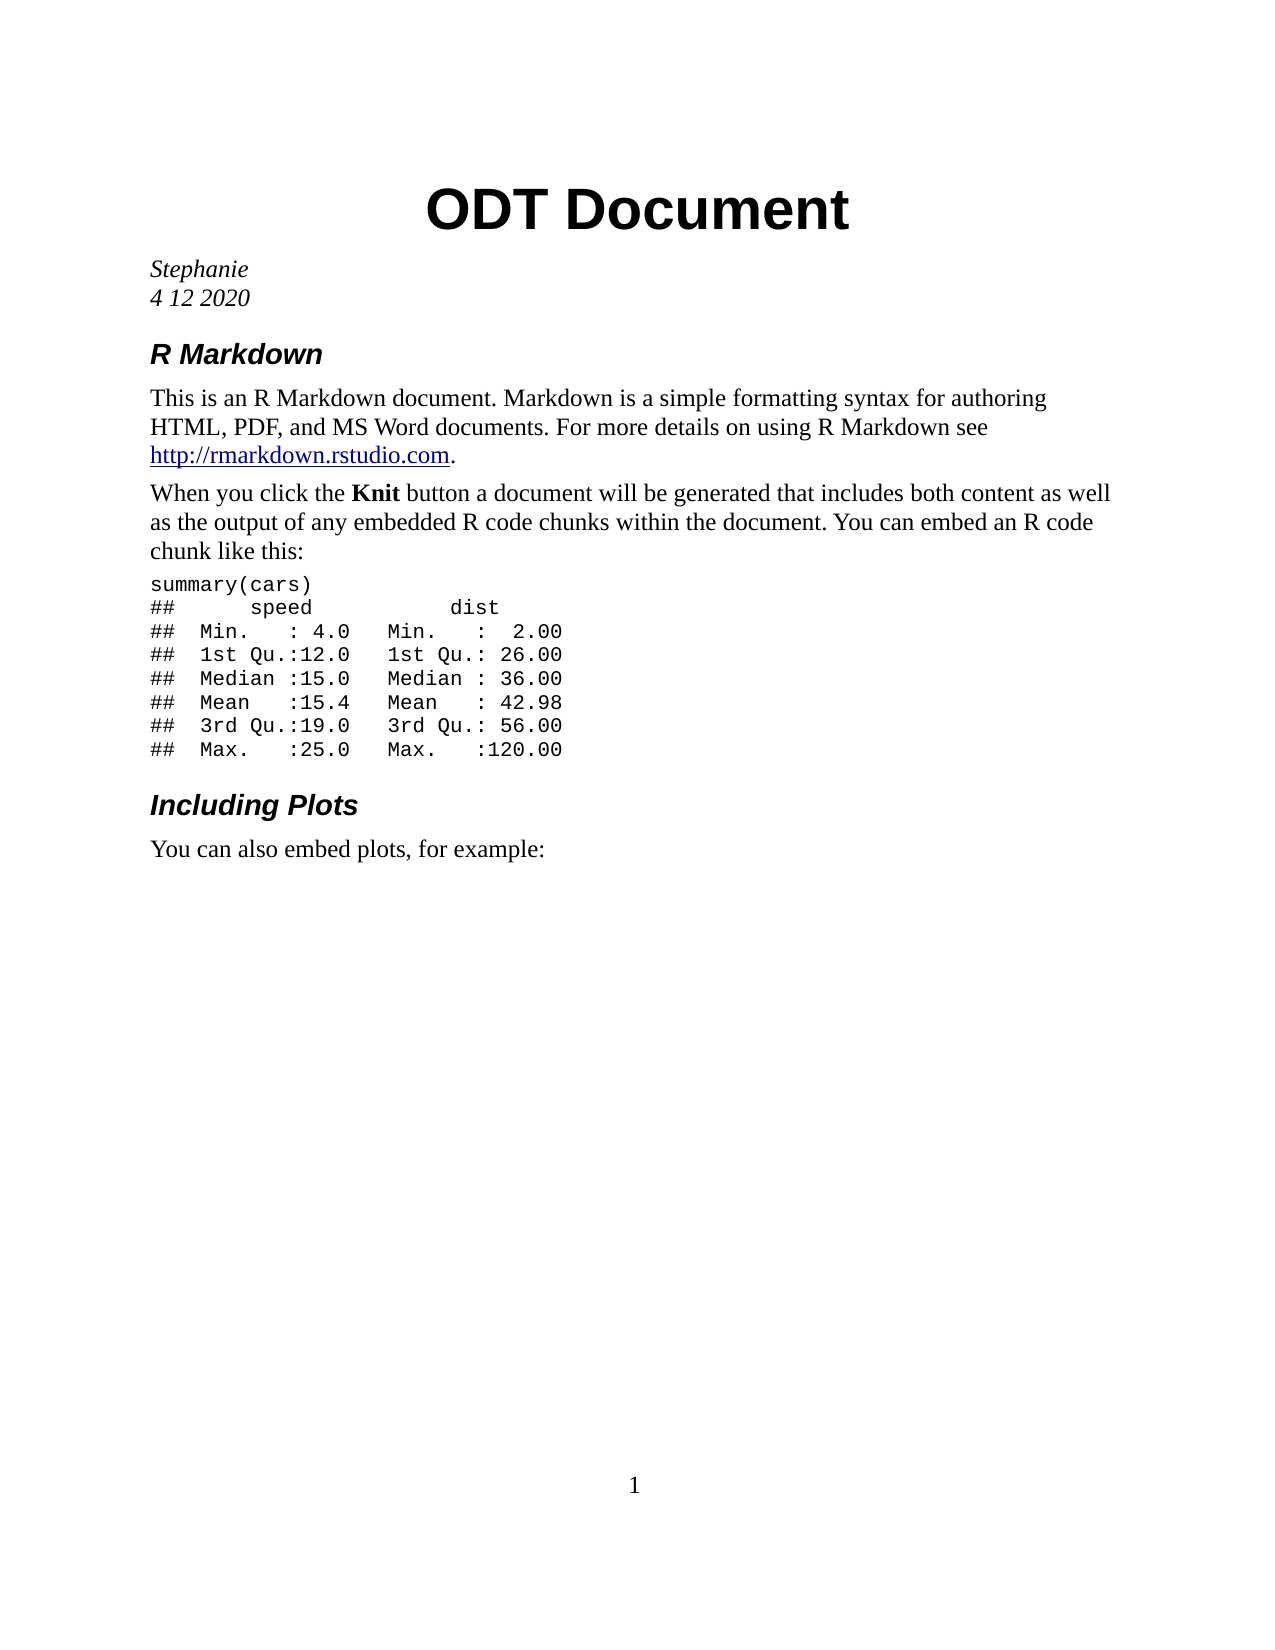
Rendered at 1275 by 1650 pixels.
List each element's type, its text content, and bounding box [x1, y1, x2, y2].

text summary(cars) [150, 573, 1125, 597]
subtitle Including Plots [150, 788, 1125, 821]
text ## Min. : 4.0 Min. : 2.00 [150, 621, 1125, 644]
text ## speed dist [150, 597, 1125, 621]
text Stephanie [150, 254, 1125, 283]
subtitle R Markdown [150, 337, 1125, 371]
text When you click the Knit button a document will be generated that includes both content as well as the output of any embedded R code chunks within the document. You can embed an R code chunk like this: [150, 478, 1125, 564]
text This is an R Markdown document. Markdown is a simple formatting syntax for authoring HTML, PDF, and MS Word documents. For more details on using R Markdown see http://rmarkdown.rstudio.com. [150, 383, 1125, 469]
text ## 1st Qu.:12.0 1st Qu.: 26.00 [150, 644, 1125, 668]
text 4 12 2020 [150, 283, 1125, 312]
text You can also embed plots, for example: [150, 834, 1125, 862]
title ODT Document [150, 175, 1125, 242]
text ## Mean :15.4 Mean : 42.98 [150, 692, 1125, 715]
text ## Median :15.0 Median : 36.00 [150, 668, 1125, 692]
text ## 3rd Qu.:19.0 3rd Qu.: 56.00 [150, 715, 1125, 739]
text ## Max. :25.0 Max. :120.00 [150, 739, 1125, 763]
